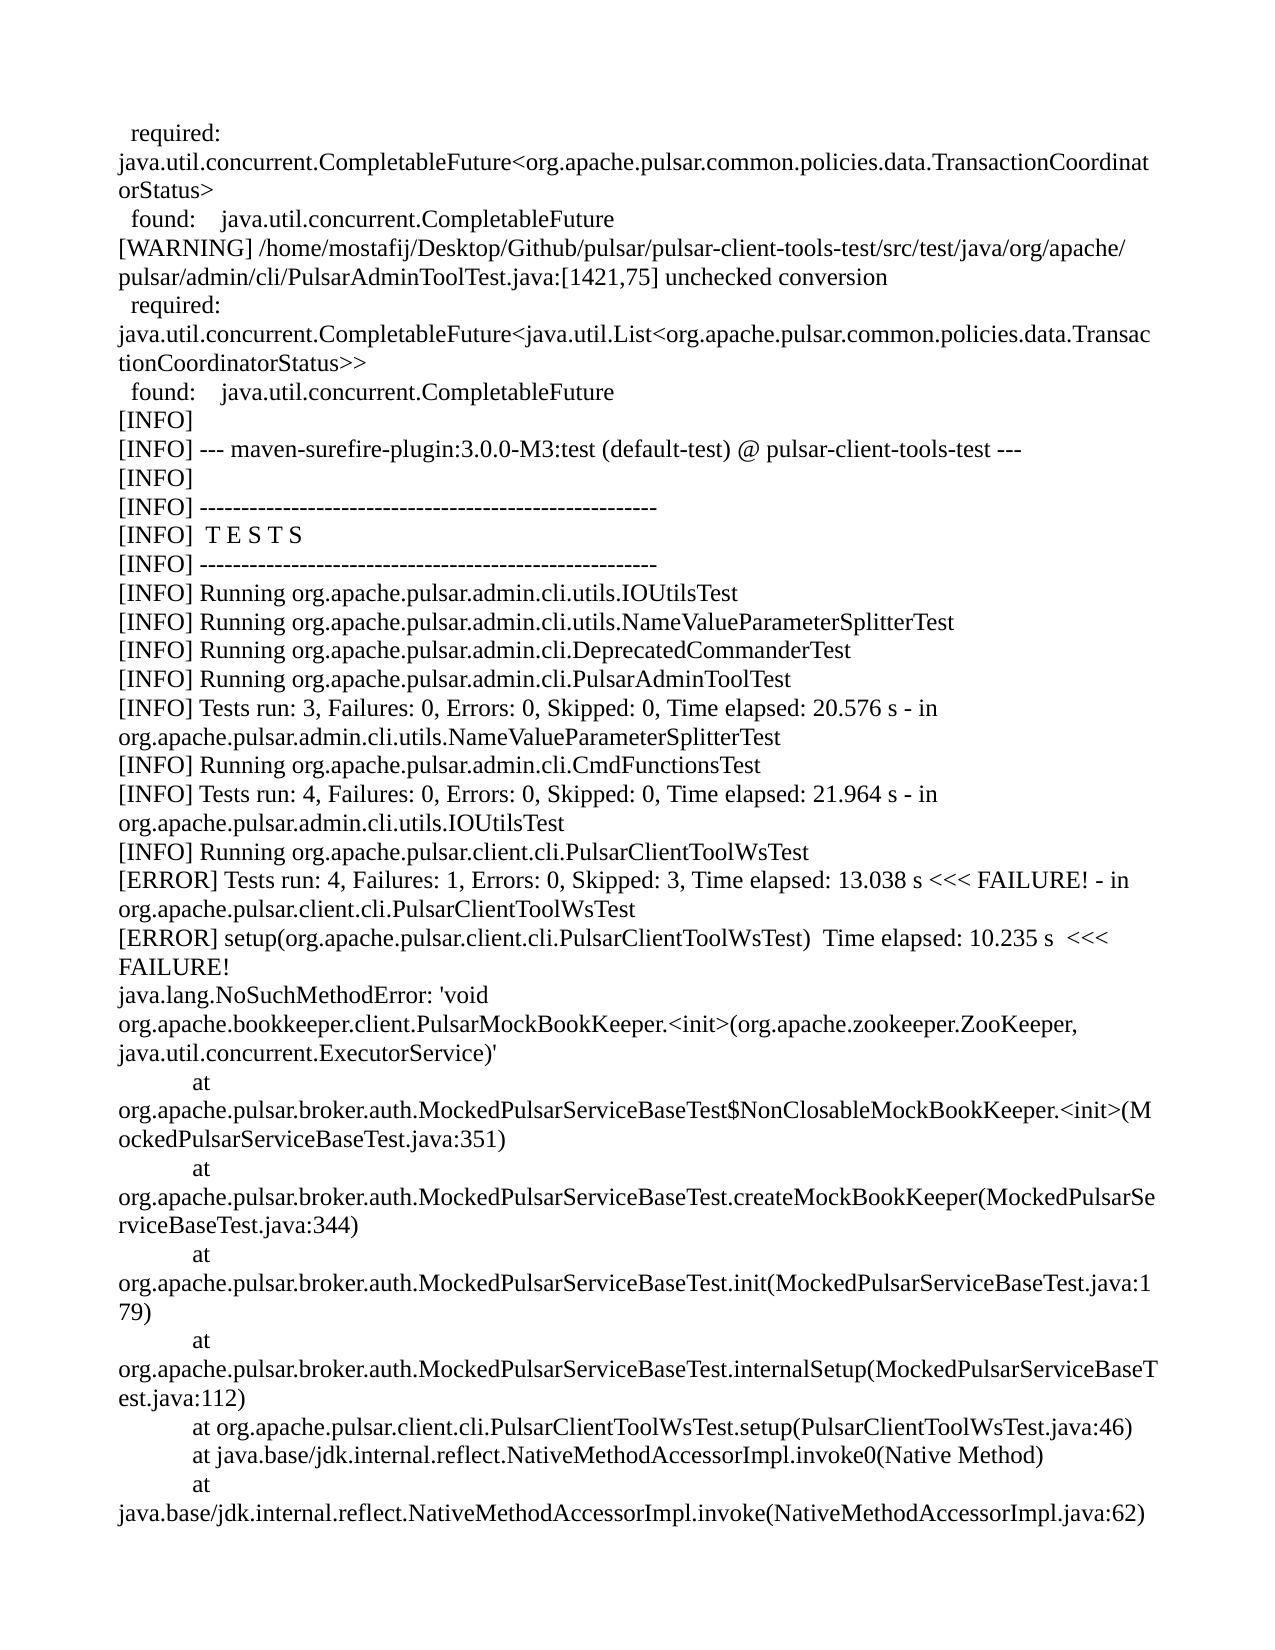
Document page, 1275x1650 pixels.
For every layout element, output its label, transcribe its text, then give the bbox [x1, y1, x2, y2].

text at java.base/jdk.internal.reflect.NativeMethodAccessorImpl.invoke0(Native Method) [118, 1441, 1157, 1469]
text [INFO] Tests run: 3, Failures: 0, Errors: 0, Skipped: 0, Time elapsed: 20.576 s - in org.apache.pulsar.admin.cli.utils.NameValueParameterSplitterTest [118, 693, 1157, 751]
text [INFO] --- maven-surefire-plugin:3.0.0-M3:test (default-test) @ pulsar-client-tools-test --- [118, 434, 1157, 463]
text required: java.util.concurrent.CompletableFuture<java.util.List<org.apache.pulsar.common.policies.data.TransactionCoordinatorStatus>> [118, 291, 1157, 377]
text [INFO] [118, 463, 1157, 492]
text [ERROR] setup(org.apache.pulsar.client.cli.PulsarClientToolWsTest) Time elapsed: 10.235 s <<< FAILURE! [118, 923, 1157, 981]
text [INFO] Running org.apache.pulsar.client.cli.PulsarClientToolWsTest [118, 837, 1157, 866]
text [INFO] Running org.apache.pulsar.admin.cli.PulsarAdminToolTest [118, 664, 1157, 693]
text [INFO] Tests run: 4, Failures: 0, Errors: 0, Skipped: 0, Time elapsed: 21.964 s - in org.apache.pulsar.admin.cli.utils.IOUtilsTest [118, 779, 1157, 837]
text found: java.util.concurrent.CompletableFuture [118, 204, 1157, 233]
text [INFO] [118, 406, 1157, 434]
text [INFO] Running org.apache.pulsar.admin.cli.CmdFunctionsTest [118, 751, 1157, 779]
text [INFO] T E S T S [118, 521, 1157, 549]
text at org.apache.pulsar.broker.auth.MockedPulsarServiceBaseTest$NonClosableMockBookKeeper.<init>(MockedPulsarServiceBaseTest.java:351) [118, 1067, 1157, 1153]
text [INFO] Running org.apache.pulsar.admin.cli.DeprecatedCommanderTest [118, 636, 1157, 664]
text at java.base/jdk.internal.reflect.NativeMethodAccessorImpl.invoke(NativeMethodAccessorImpl.java:62) [118, 1469, 1157, 1527]
text at org.apache.pulsar.broker.auth.MockedPulsarServiceBaseTest.internalSetup(MockedPulsarServiceBaseTest.java:112) [118, 1326, 1157, 1412]
text required: java.util.concurrent.CompletableFuture<org.apache.pulsar.common.policies.data.TransactionCoordinatorStatus> [118, 118, 1157, 204]
text [INFO] ------------------------------------------------------- [118, 492, 1157, 521]
text found: java.util.concurrent.CompletableFuture [118, 377, 1157, 406]
text [INFO] Running org.apache.pulsar.admin.cli.utils.NameValueParameterSplitterTest [118, 607, 1157, 636]
text at org.apache.pulsar.broker.auth.MockedPulsarServiceBaseTest.createMockBookKeeper(MockedPulsarServiceBaseTest.java:344) [118, 1153, 1157, 1239]
text java.lang.NoSuchMethodError: 'void org.apache.bookkeeper.client.PulsarMockBookKeeper.<init>(org.apache.zookeeper.ZooKeeper, java.util.concurrent.ExecutorService)' [118, 981, 1157, 1067]
text [INFO] Running org.apache.pulsar.admin.cli.utils.IOUtilsTest [118, 578, 1157, 607]
text at org.apache.pulsar.client.cli.PulsarClientToolWsTest.setup(PulsarClientToolWsTest.java:46) [118, 1412, 1157, 1441]
text [INFO] ------------------------------------------------------- [118, 549, 1157, 578]
text [ERROR] Tests run: 4, Failures: 1, Errors: 0, Skipped: 3, Time elapsed: 13.038 s <<< FAILURE! - in org.apache.pulsar.client.cli.PulsarClientToolWsTest [118, 866, 1157, 923]
text at org.apache.pulsar.broker.auth.MockedPulsarServiceBaseTest.init(MockedPulsarServiceBaseTest.java:179) [118, 1239, 1157, 1326]
text [WARNING] /home/mostafij/Desktop/Github/pulsar/pulsar-client-tools-test/src/test/java/org/apache/pulsar/admin/cli/PulsarAdminToolTest.java:[1421,75] unchecked conversion [118, 233, 1157, 291]
